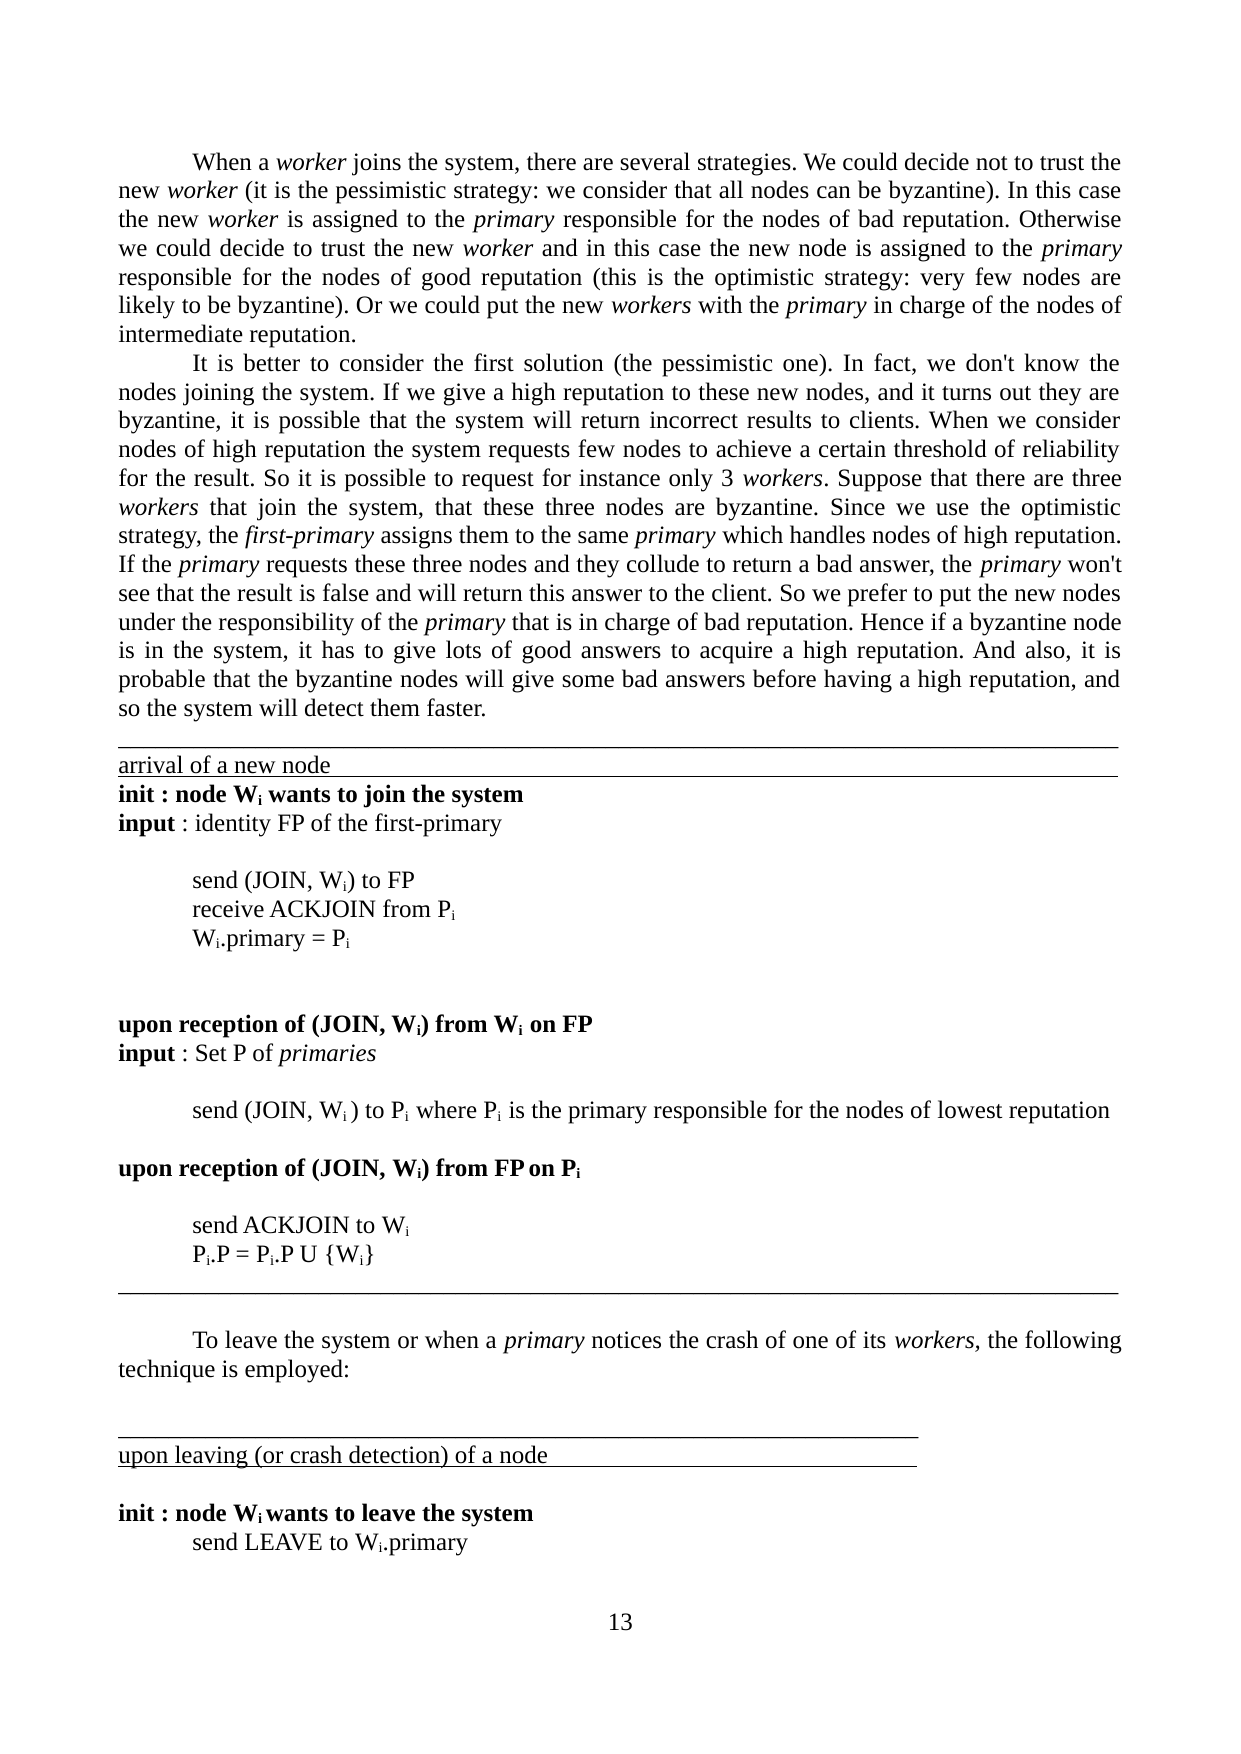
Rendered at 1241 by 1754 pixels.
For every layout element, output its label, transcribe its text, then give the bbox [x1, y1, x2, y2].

text receive ACKJOIN from Pi [118, 894, 1122, 923]
text Pi.P = Pi.P U {Wi} [118, 1239, 1122, 1268]
text input : identity FP of the first-primary [118, 808, 1122, 837]
text It is better to consider the first solution (the pessimistic one). In fact, we don't know the nodes joining the system. If we give a high reputation to these new nodes, and it turns out they are byzantine, it is possible that the system will return incorrect results to clients. When we consider nodes of high reputation the system requests few nodes to achieve a certain threshold of reliability for the result. So it is possible to request for instance only 3 workers. Suppose that there are three workers that join the system, that these three nodes are byzantine. Since we use the optimistic strategy, the first-primary assigns them to the same primary which handles nodes of high reputation. If the primary requests these three nodes and they collude to return a bad answer, the primary won't see that the result is false and will return this answer to the client. So we prefer to put the new nodes under the responsibility of the primary that is in charge of bad reputation. Hence if a byzantine node is in the system, it has to give lots of good answers to acquire a high reputation. And also, it is probable that the byzantine nodes will give some bad answers before having a high reputation, and so the system will detect them faster. [118, 348, 1122, 722]
text upon reception of (JOIN, Wi) from FP on Pi [118, 1153, 1122, 1182]
text upon reception of (JOIN, Wi) from Wi on FP [118, 1009, 1122, 1038]
text init : node Wi wants to join the system [118, 779, 1122, 808]
text When a worker joins the system, there are several strategies. We could decide not to trust the new worker (it is the pessimistic strategy: we consider that all nodes can be byzantine). In this case the new worker is assigned to the primary responsible for the nodes of bad reputation. Otherwise we could decide to trust the new worker and in this case the new node is assigned to the primary responsible for the nodes of good reputation (this is the optimistic strategy: very few nodes are likely to be byzantine). Or we could put the new workers with the primary in charge of the nodes of intermediate reputation. [118, 147, 1122, 348]
text ________________________________________________________________________________ [118, 722, 1122, 751]
text upon leaving (or crash detection) of a node [118, 1441, 1122, 1469]
text send (JOIN, Wi) to FP [118, 866, 1122, 894]
text arrival of a new node [118, 751, 1122, 779]
text send LEAVE to Wi.primary [118, 1527, 1122, 1556]
text init : node Wi wants to leave the system [118, 1498, 1122, 1527]
text ________________________________________________________________ [118, 1412, 1122, 1441]
text Wi.primary = Pi [118, 923, 1122, 952]
text send (JOIN, Wi ) to Pi where Pi is the primary responsible for the nodes of lowest reputation [118, 1096, 1122, 1124]
text input : Set P of primaries [118, 1038, 1122, 1067]
text ________________________________________________________________________________ [118, 1268, 1122, 1297]
text To leave the system or when a primary notices the crash of one of its workers, the following technique is employed: [118, 1326, 1122, 1383]
text send ACKJOIN to Wi [118, 1211, 1122, 1239]
